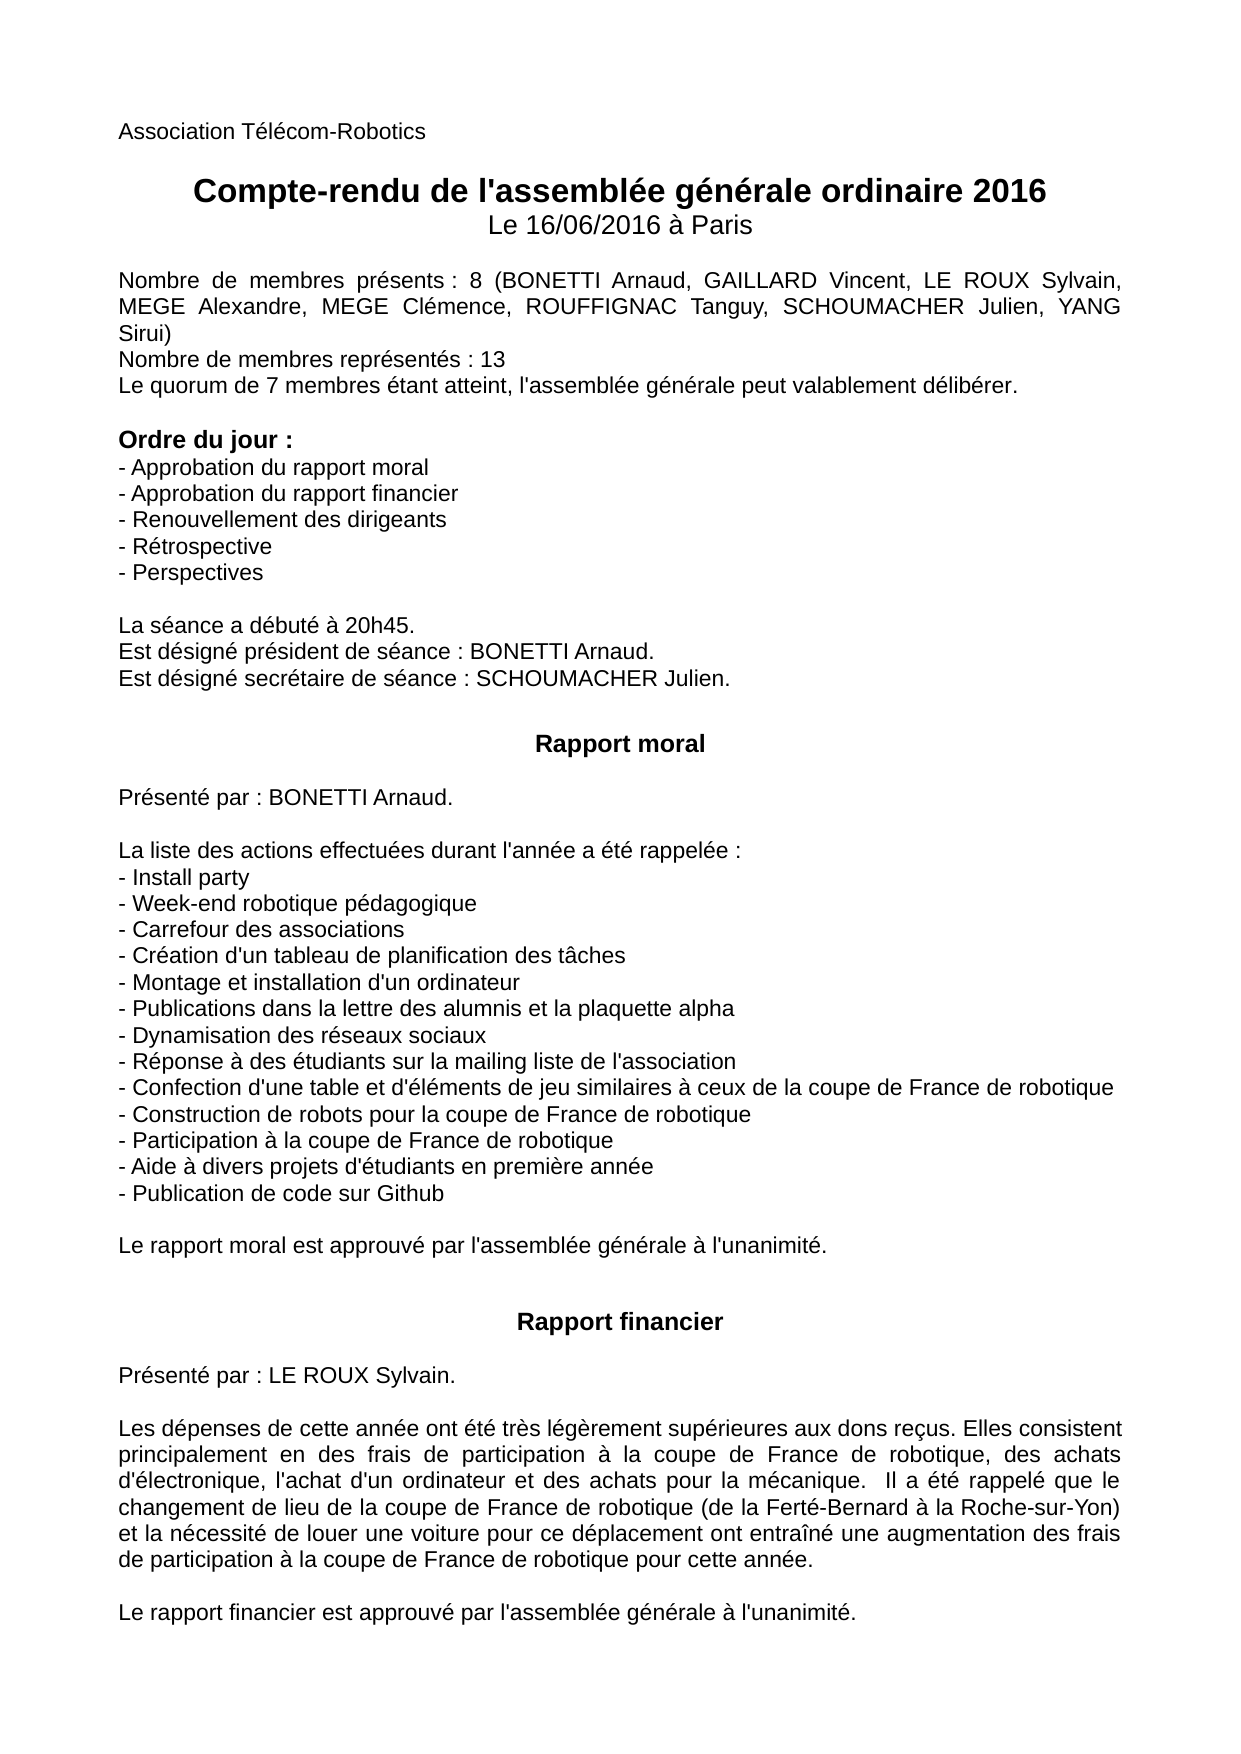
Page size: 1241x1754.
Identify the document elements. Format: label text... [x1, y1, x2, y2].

text La séance a débuté à 20h45. [118, 612, 1122, 638]
text Le rapport financier est approuvé par l'assemblée générale à l'unanimité. [118, 1599, 1122, 1625]
text Ordre du jour : [118, 425, 1122, 454]
text - Confection d'une table et d'éléments de jeu similaires à ceux de la coupe de France de robotique [118, 1074, 1122, 1101]
text Le rapport moral est approuvé par l'assemblée générale à l'unanimité. [118, 1232, 1122, 1259]
text Présenté par : LE ROUX Sylvain. [118, 1362, 1122, 1388]
text - Dynamisation des réseaux sociaux [118, 1022, 1122, 1048]
text - Montage et installation d'un ordinateur [118, 969, 1122, 995]
text Est désigné président de séance : BONETTI Arnaud. [118, 638, 1122, 664]
text - Publication de code sur Github [118, 1180, 1122, 1206]
text - Construction de robots pour la coupe de France de robotique [118, 1101, 1122, 1127]
text Compte-rendu de l'assemblée générale ordinaire 2016 [118, 171, 1122, 209]
text - Réponse à des étudiants sur la mailing liste de l'association [118, 1048, 1122, 1074]
text Est désigné secrétaire de séance : SCHOUMACHER Julien. [118, 664, 1122, 691]
text Le 16/06/2016 à Paris [118, 209, 1122, 241]
text - Participation à la coupe de France de robotique [118, 1127, 1122, 1153]
text Rapport financier [118, 1307, 1122, 1335]
text Nombre de membres représentés : 13 [118, 346, 1122, 372]
text Présenté par : BONETTI Arnaud. [118, 784, 1122, 811]
text - Aide à divers projets d'étudiants en première année [118, 1153, 1122, 1180]
text - Approbation du rapport moral [118, 454, 1122, 480]
text Rapport moral [118, 729, 1122, 758]
text Association Télécom-Robotics [118, 118, 1122, 144]
text - Perspectives [118, 559, 1122, 586]
text - Renouvellement des dirigeants [118, 506, 1122, 533]
text - Rétrospective [118, 533, 1122, 559]
text Le quorum de 7 membres étant atteint, l'assemblée générale peut valablement délibérer. [118, 372, 1122, 399]
text - Week-end robotique pédagogique [118, 890, 1122, 916]
text - Carrefour des associations [118, 916, 1122, 942]
text - Approbation du rapport financier [118, 480, 1122, 506]
text - Install party [118, 863, 1122, 890]
text Les dépenses de cette année ont été très légèrement supérieures aux dons reçus. Elles consistent principalement en des frais de participation à la coupe de France de robotique, des achats d'électronique, l'achat d'un ordinateur et des achats pour la mécanique. Il a été rappelé que le changement de lieu de la coupe de France de robotique (de la Ferté-Bernard à la Roche-sur-Yon) et la nécessité de louer une voiture pour ce déplacement ont entraîné une augmentation des frais de participation à la coupe de France de robotique pour cette année. [118, 1414, 1122, 1573]
text - Publications dans la lettre des alumnis et la plaquette alpha [118, 995, 1122, 1022]
text La liste des actions effectuées durant l'année a été rappelée : [118, 837, 1122, 863]
text - Création d'un tableau de planification des tâches [118, 942, 1122, 969]
text Nombre de membres présents : 8 (BONETTI Arnaud, GAILLARD Vincent, LE ROUX Sylvain, MEGE Alexandre, MEGE Clémence, ROUFFIGNAC Tanguy, SCHOUMACHER Julien, YANG Sirui) [118, 267, 1122, 346]
